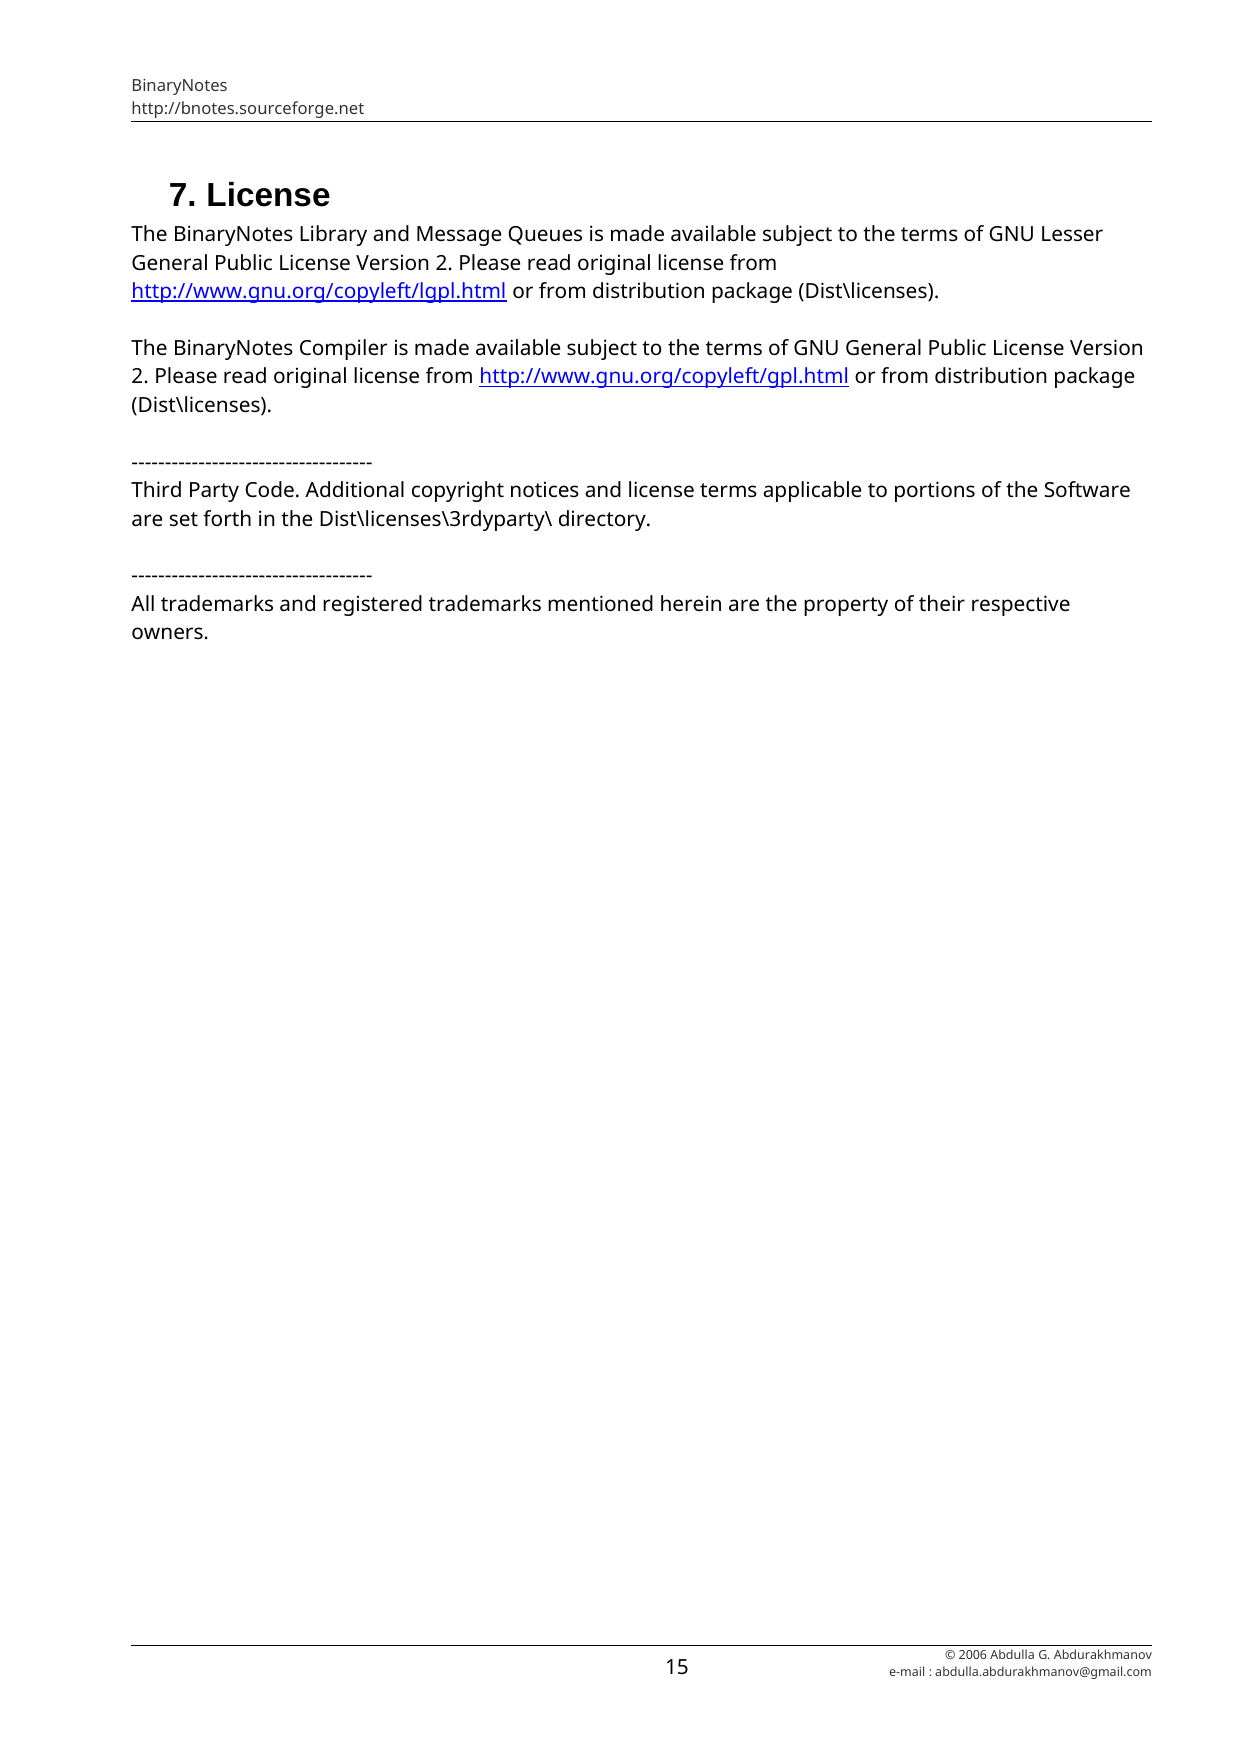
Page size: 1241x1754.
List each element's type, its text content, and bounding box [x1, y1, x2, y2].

text The BinaryNotes Library and Message Queues is made available subject to the terms of GNU Lesser General Public License Version 2. Please read original license from http://www.gnu.org/copyleft/lgpl.html or from distribution package (Dist\licenses). [131, 219, 1152, 304]
subtitle License [169, 176, 1152, 213]
text All trademarks and registered trademarks mentioned herein are the property of their respective owners. [131, 589, 1152, 646]
text The BinaryNotes Compiler is made available subject to the terms of GNU General Public License Version 2. Please read original license from http://www.gnu.org/copyleft/gpl.html or from distribution package (Dist\licenses). [131, 333, 1152, 418]
text Third Party Code. Additional copyright notices and license terms applicable to portions of the Software are set forth in the Dist\licenses\3rdyparty\ directory. [131, 475, 1152, 532]
text ------------------------------------ [131, 561, 1152, 589]
text ------------------------------------ [131, 447, 1152, 475]
